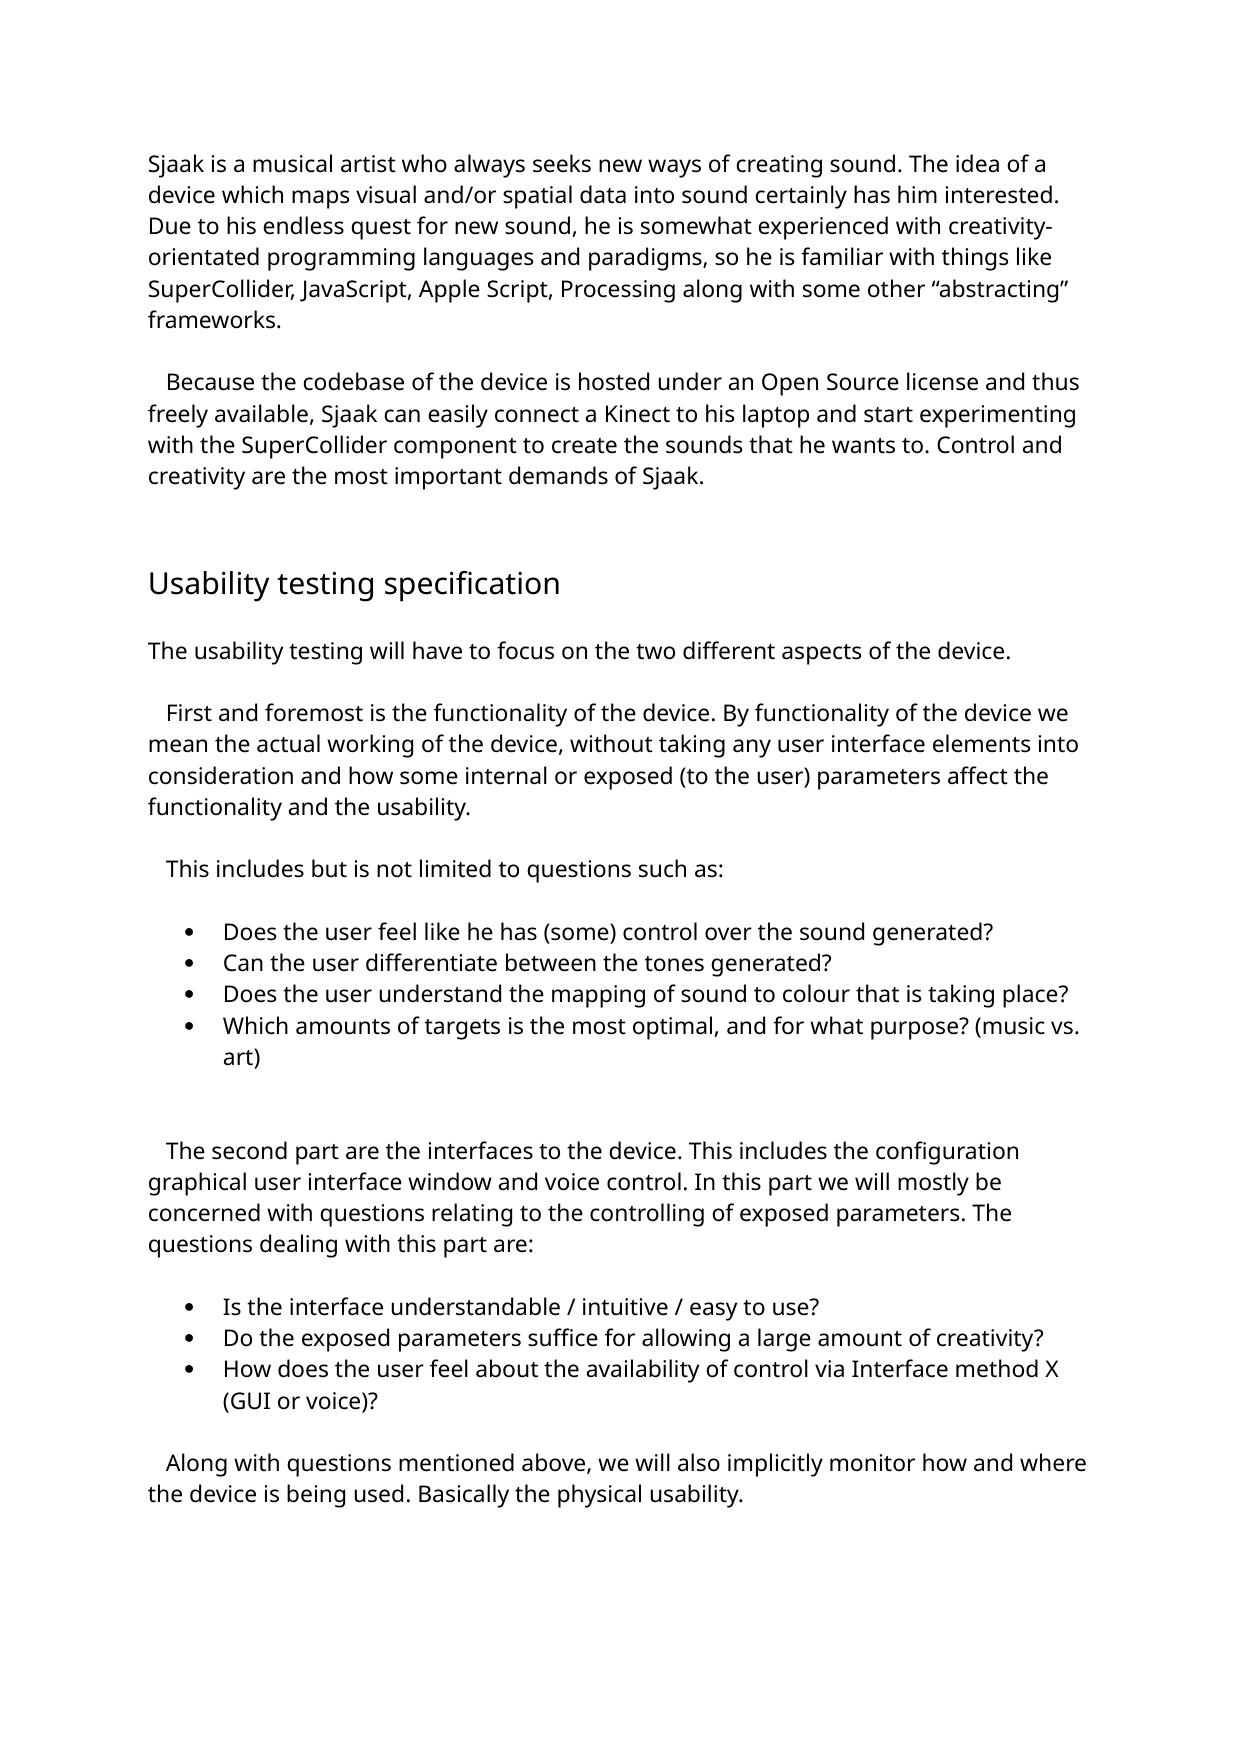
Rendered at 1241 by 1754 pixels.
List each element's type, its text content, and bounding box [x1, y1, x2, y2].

text This includes but is not limited to questions such as: [148, 853, 1093, 885]
text Because the codebase of the device is hosted under an Open Source license and thus freely available, Sjaak can easily connect a Kinect to his laptop and start experimenting with the SuperCollider component to create the sounds that he wants to. Control and creativity are the most important demands of Sjaak. [148, 366, 1093, 491]
text (GUI or voice)? [223, 1385, 1093, 1416]
list Which amounts of targets is the most optimal, and for what purpose? (music vs. art) [185, 1010, 1093, 1072]
list Is the interface understandable / intuitive / easy to use? [185, 1291, 1093, 1322]
text Along with questions mentioned above, we will also implicitly monitor how and where the device is being used. Basically the physical usability. [148, 1447, 1093, 1510]
text First and foremost is the functionality of the device. By functionality of the device we mean the actual working of the device, without taking any user interface elements into consideration and how some internal or exposed (to the user) parameters affect the functionality and the usability. [148, 697, 1093, 822]
text The second part are the interfaces to the device. This includes the configuration graphical user interface window and voice control. In this part we will mostly be concerned with questions relating to the controlling of exposed parameters. The questions dealing with this part are: [148, 1135, 1093, 1260]
text Sjaak is a musical artist who always seeks new ways of creating sound. The idea of a device which maps visual and/or spatial data into sound certainly has him interested. Due to his endless quest for new sound, he is somewhat experienced with creativity-orientated programming languages and paradigms, so he is familiar with things like SuperCollider, JavaScript, Apple Script, Processing along with some other “abstracting” frameworks. [148, 148, 1093, 335]
text The usability testing will have to focus on the two different aspects of the device. [148, 635, 1093, 666]
list Can the user differentiate between the tones generated? [185, 947, 1093, 978]
list How does the user feel about the availability of control via Interface method X [185, 1353, 1093, 1385]
list Do the exposed parameters suffice for allowing a large amount of creativity? [185, 1322, 1093, 1353]
list Does the user understand the mapping of sound to colour that is taking place? [185, 978, 1093, 1010]
list Does the user feel like he has (some) control over the sound generated? [185, 916, 1093, 947]
text Usability testing specification [148, 562, 1093, 603]
